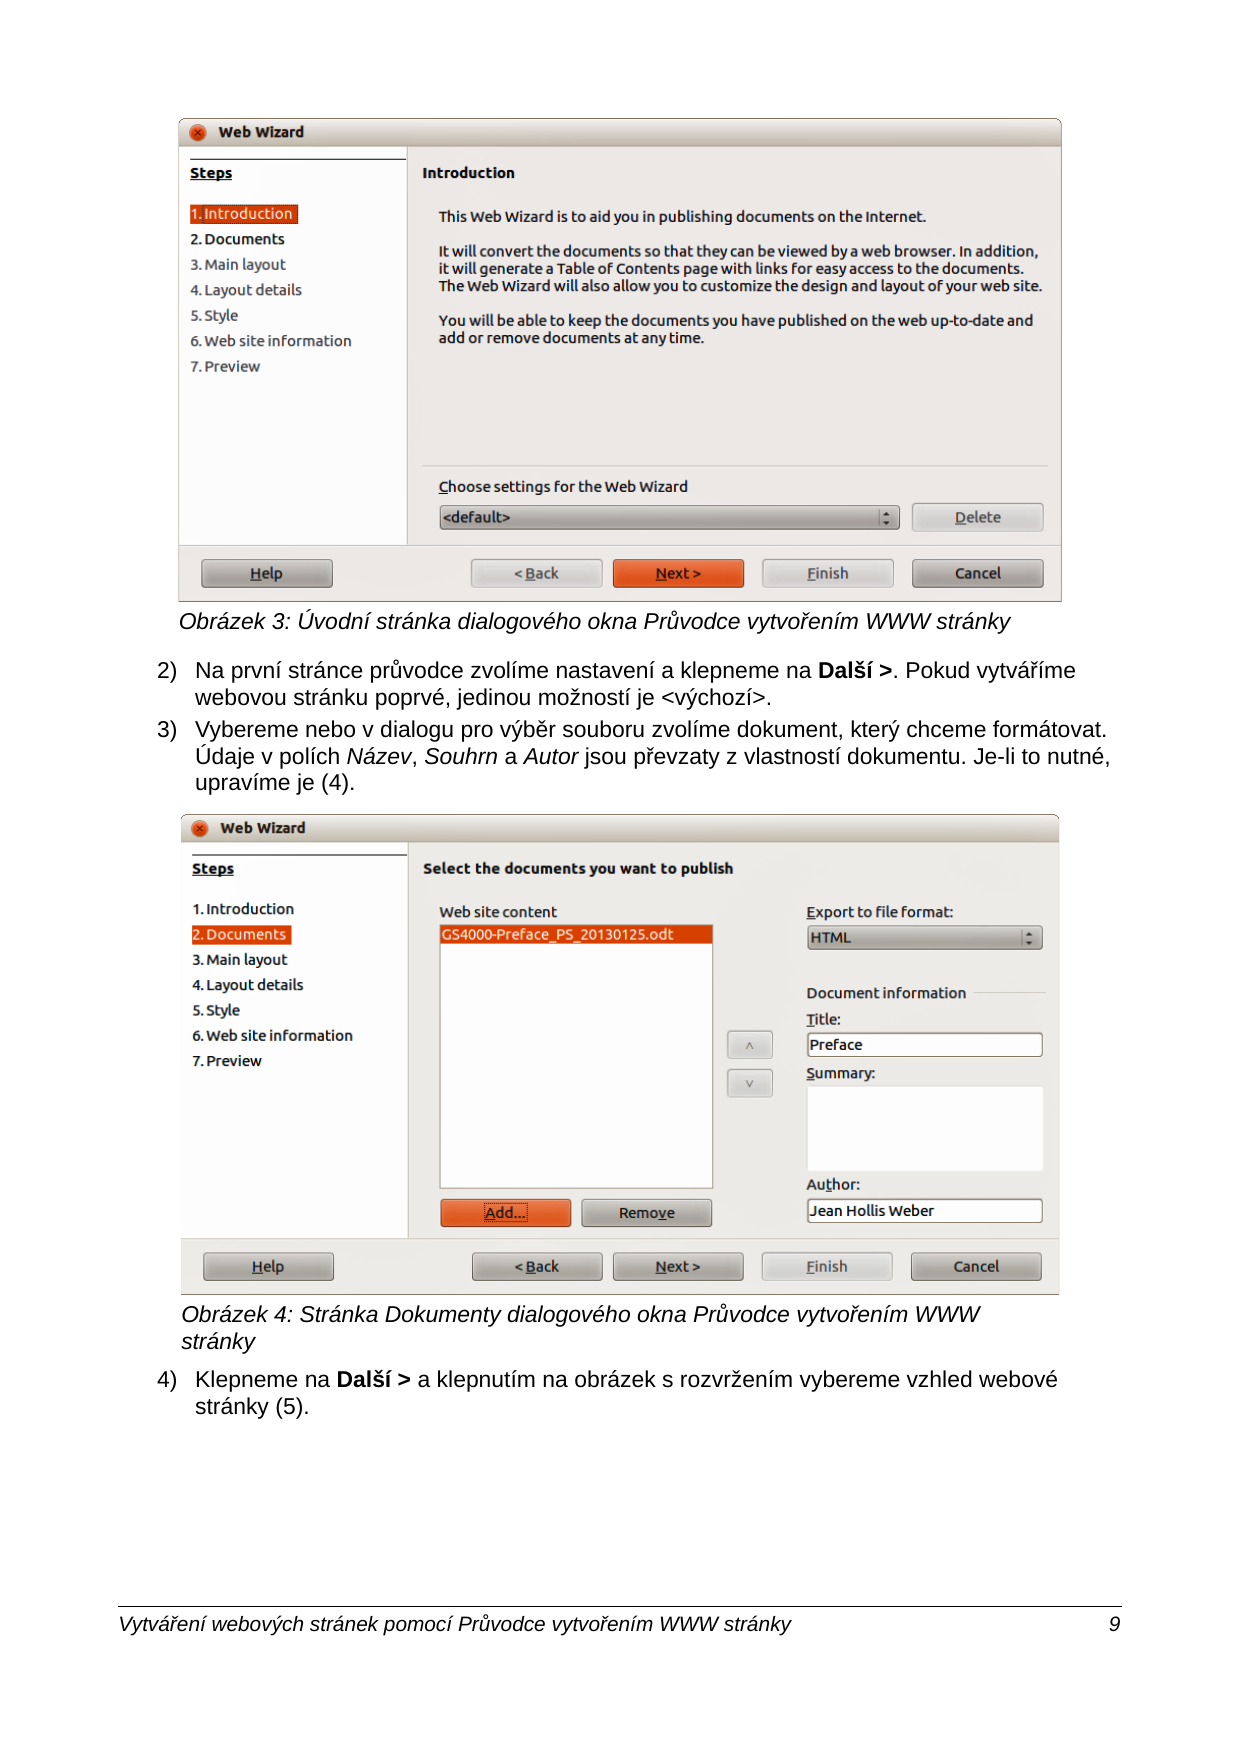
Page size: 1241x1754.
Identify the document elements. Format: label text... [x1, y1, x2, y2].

list Na první stránce průvodce zvolíme nastavení a klepneme na Další >. Pokud vytváříme webovou stránku poprvé, jedinou možností je <výchozí>. [177, 657, 1122, 710]
picture [181, 814, 1060, 1295]
list Vybereme nebo v dialogu pro výběr souboru zvolíme dokument, který chceme formátovat. Údaje v polích Název, Souhrn a Autor jsou převzaty z vlastností dokumentu. Je-li to nutné, upravíme je (obrázek 4). [177, 716, 1122, 796]
text Obrázek 4: Stránka Dokumenty dialogového okna Průvodce vytvořením WWW stránky [181, 1301, 1059, 1354]
text Obrázek 3: Úvodní stránka dialogového okna Průvodce vytvořením WWW stránky [178, 608, 1062, 634]
list Klepneme na Další > a klepnutím na obrázek s rozvržením vybereme vzhled webové stránky (obrázek 5). [177, 1366, 1122, 1419]
picture [178, 118, 1062, 602]
